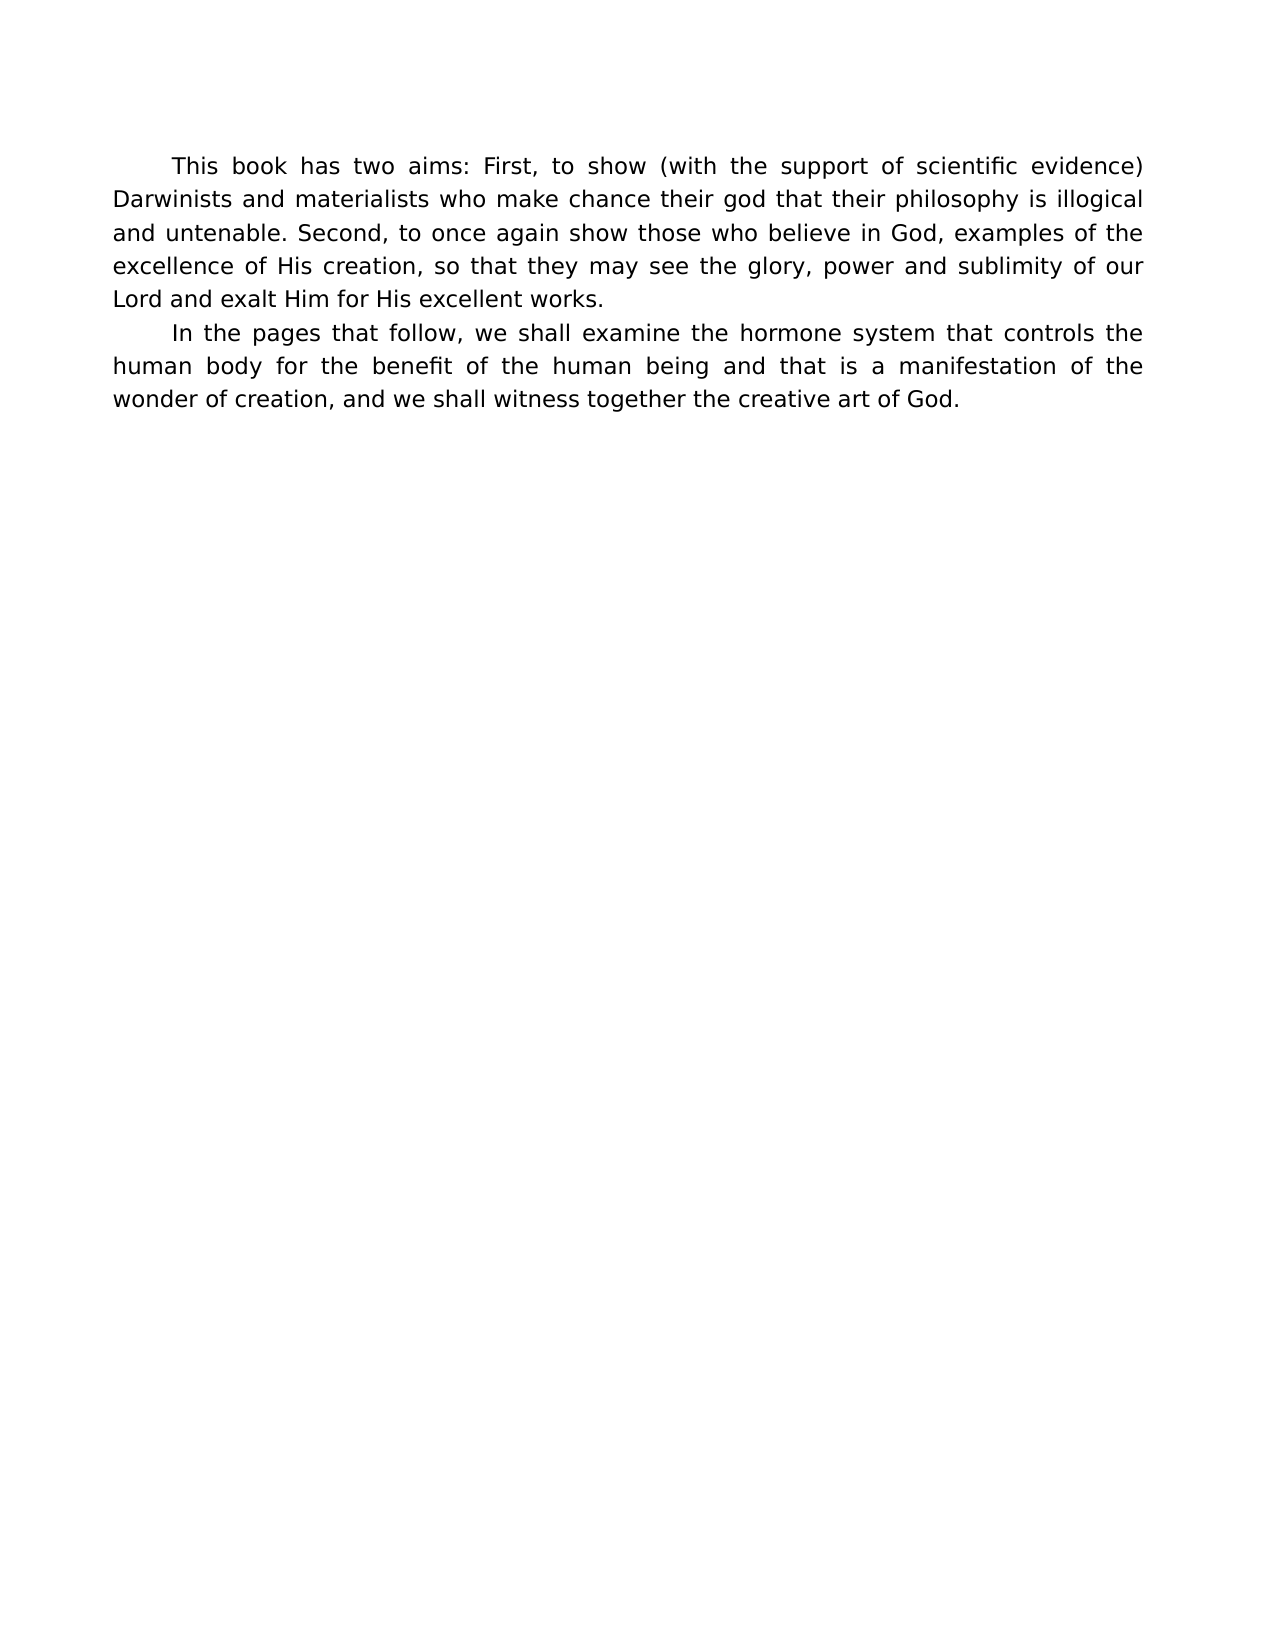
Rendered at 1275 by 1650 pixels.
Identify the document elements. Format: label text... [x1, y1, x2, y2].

text This book has two aims: First, to show (with the support of scientific evidence) Darwinists and materialists who make chance their god that their philosophy is illogical and untenable. Second, to once again show those who believe in God, examples of the excellence of His creation, so that they may see the glory, power and sublimity of our Lord and exalt Him for His excellent works. [112, 148, 1145, 314]
text In the pages that follow, we shall examine the hormone system that controls the human body for the benefit of the human being and that is a manifestation of the wonder of creation, and we shall witness together the creative art of God. [112, 314, 1145, 414]
